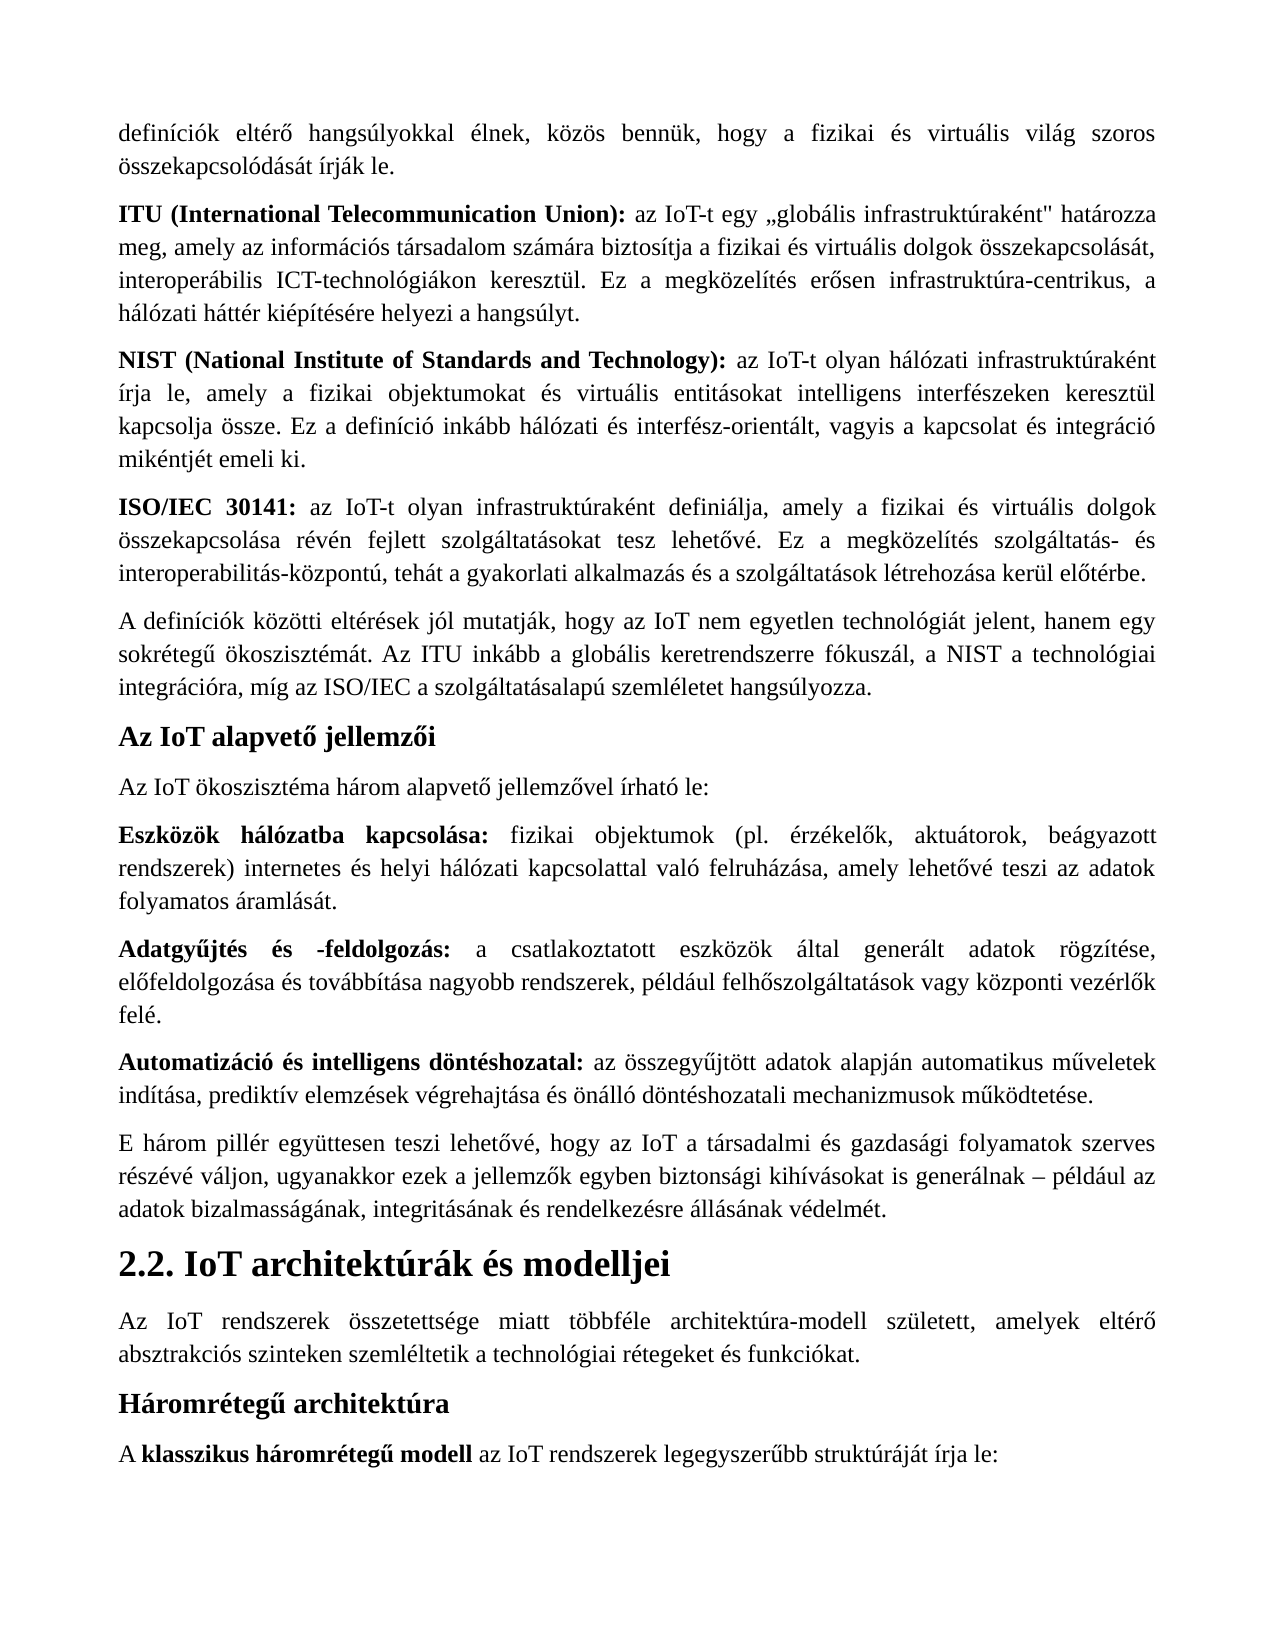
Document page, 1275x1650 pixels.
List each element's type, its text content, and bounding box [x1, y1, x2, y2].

text Az IoT ökoszisztéma három alapvető jellemzővel írható le: [118, 772, 1157, 801]
text E három pillér együttesen teszi lehetővé, hogy az IoT a társadalmi és gazdasági folyamatok szerves részévé váljon, ugyanakkor ezek a jellemzők egyben biztonsági kihívásokat is generálnak – például az adatok bizalmasságának, integritásának és rendelkezésre állásának védelmét. [118, 1128, 1157, 1223]
text NIST (National Institute of Standards and Technology): az IoT-t olyan hálózati infrastruktúraként írja le, amely a fizikai objektumokat és virtuális entitásokat intelligens interfészeken keresztül kapcsolja össze. Ez a definíció inkább hálózati és interfész-orientált, vagyis a kapcsolat és integráció mikéntjét emeli ki. [118, 345, 1157, 473]
text Adatgyűjtés és -feldolgozás: a csatlakoztatott eszközök által generált adatok rögzítése, előfeldolgozása és továbbítása nagyobb rendszerek, például felhőszolgáltatások vagy központi vezérlők felé. [118, 934, 1157, 1028]
text Automatizáció és intelligens döntéshozatal: az összegyűjtött adatok alapján automatikus műveletek indítása, prediktív elemzések végrehajtása és önálló döntéshozatali mechanizmusok működtetése. [118, 1047, 1157, 1109]
subtitle 2.2. IoT architektúrák és modelljei [118, 1242, 1157, 1285]
text Eszközök hálózatba kapcsolása: fizikai objektumok (pl. érzékelők, aktuátorok, beágyazott rendszerek) internetes és helyi hálózati kapcsolattal való felruházása, amely lehetővé teszi az adatok folyamatos áramlását. [118, 820, 1157, 915]
text A definíciók közötti eltérések jól mutatják, hogy az IoT nem egyetlen technológiát jelent, hanem egy sokrétegű ökoszisztémát. Az ITU inkább a globális keretrendszerre fókuszál, a NIST a technológiai integrációra, míg az ISO/IEC a szolgáltatásalapú szemléletet hangsúlyozza. [118, 606, 1157, 701]
text A klasszikus háromrétegű modell az IoT rendszerek legegyszerűbb struktúráját írja le: [118, 1439, 1157, 1468]
subtitle Az IoT alapvető jellemzői [118, 719, 1157, 753]
text ITU (International Telecommunication Union): az IoT-t egy „globális infrastruktúraként" határozza meg, amely az információs társadalom számára biztosítja a fizikai és virtuális dolgok összekapcsolását, interoperábilis ICT-technológiákon keresztül. Ez a megközelítés erősen infrastruktúra-centrikus, a hálózati háttér kiépítésére helyezi a hangsúlyt. [118, 199, 1157, 327]
text Az IoT rendszerek összetettsége miatt többféle architektúra-modell született, amelyek eltérő absztrakciós szinteken szemléltetik a technológiai rétegeket és funkciókat. [118, 1306, 1157, 1368]
text definíciók eltérő hangsúlyokkal élnek, közös bennük, hogy a fizikai és virtuális világ szoros összekapcsolódását írják le. [118, 118, 1157, 180]
text ISO/IEC 30141: az IoT-t olyan infrastruktúraként definiálja, amely a fizikai és virtuális dolgok összekapcsolása révén fejlett szolgáltatásokat tesz lehetővé. Ez a megközelítés szolgáltatás- és interoperabilitás-központú, tehát a gyakorlati alkalmazás és a szolgáltatások létrehozása kerül előtérbe. [118, 492, 1157, 587]
subtitle Háromrétegű architektúra [118, 1386, 1157, 1420]
